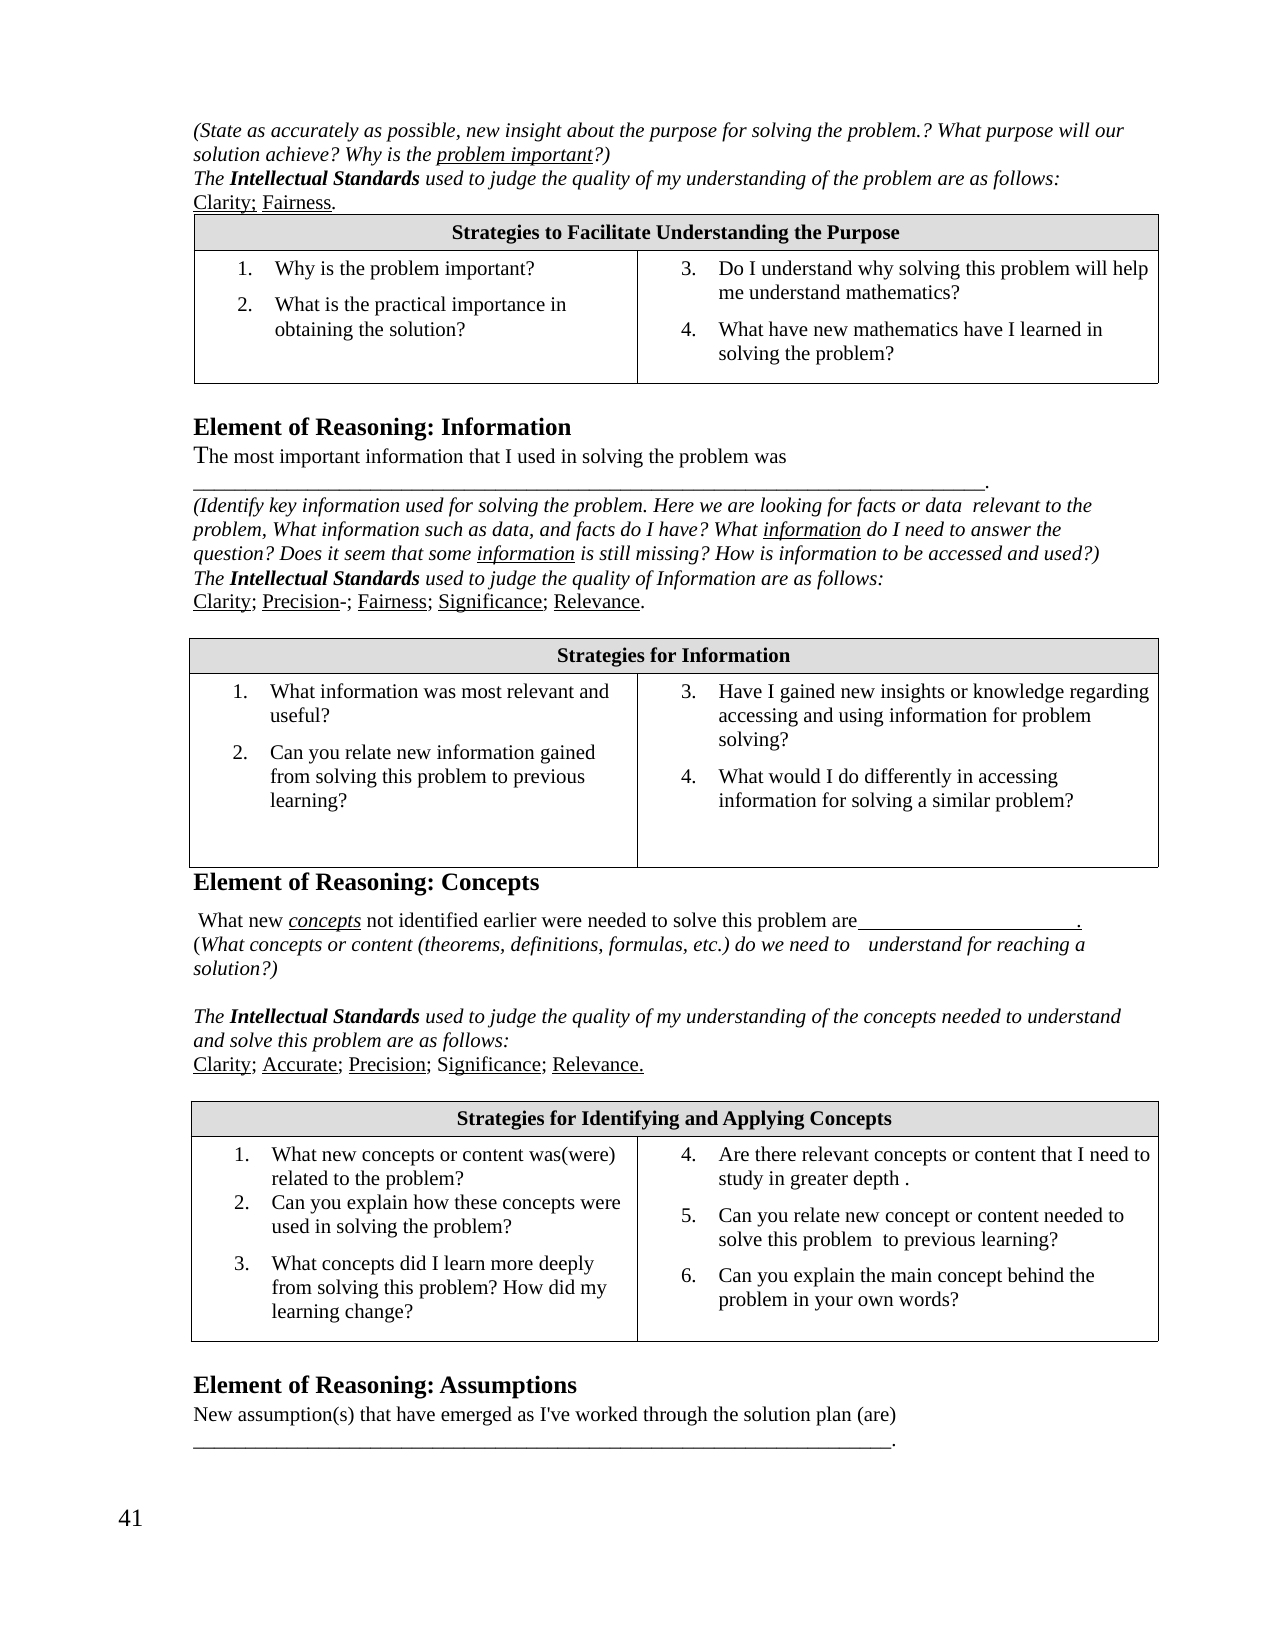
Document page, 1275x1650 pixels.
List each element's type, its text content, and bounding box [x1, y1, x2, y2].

table_cell Do I understand why solving this problem will help me understand mathematics? What have new mathematics have I learned in solving the problem? [638, 251, 1158, 383]
table_cell Why is the problem important? What is the practical importance in obtaining the solution? [195, 251, 637, 383]
table_header Strategies to Facilitate Understanding the Purpose [195, 215, 1158, 250]
text Element of Reasoning: Assumptions [118, 1370, 1157, 1399]
text (Identify key information used for solving the problem. Here we are looking for facts or data relevant to the problem, What information such as data, and facts do I have? What information do I need to answer the question? Does it seem that some information is still missing? How is information to be accessed and used?) [118, 493, 1157, 565]
table_cell Have I gained new insights or knowledge regarding accessing and using information for problem solving? What would I do differently in accessing information for solving a similar problem? [638, 674, 1158, 867]
table_header Strategies for Identifying and Applying Concepts [192, 1102, 1158, 1136]
text Element of Reasoning: Concepts [118, 867, 1157, 896]
table_cell What new concepts or content was(were) related to the problem? Can you explain how these concepts were used in solving the problem? What concepts did I learn more deeply from solving this problem? How did my learning change? [192, 1137, 637, 1341]
text Element of Reasoning: Information [118, 412, 1157, 440]
table_cell What information was most relevant and useful? Can you relate new information gained from solving this problem to previous learning? [190, 674, 637, 867]
text What new concepts not identified earlier were needed to solve this problem are . [118, 908, 1157, 932]
text The Intellectual Standards used to judge the quality of my understanding of the concepts needed to understand and solve this problem are as follows: [118, 1004, 1157, 1052]
text Clarity; Fairness. [118, 190, 1157, 214]
text (What concepts or content (theorems, definitions, formulas, etc.) do we need to understand for reaching a solution?) [118, 932, 1157, 980]
text The most important information that I used in solving the problem was ____________________________________________________________________________. [118, 440, 1157, 493]
table_cell Are there relevant concepts or content that I need to study in greater depth . Can you relate new concept or content needed to solve this problem to previous learning? Can you explain the main concept behind the problem in your own words? [638, 1137, 1158, 1341]
text The Intellectual Standards used to judge the quality of Information are as follows: [118, 565, 1157, 589]
text Clarity; Precision-; Fairness; Significance; Relevance. [118, 589, 1157, 613]
text Clarity; Accurate; Precision; Significance; Relevance. [118, 1052, 1157, 1076]
text New assumption(s) that have emerged as I've worked through the solution plan (are) ___________________________________________________________________. [118, 1399, 1157, 1451]
text (State as accurately as possible, new insight about the purpose for solving the problem.? What purpose will our solution achieve? Why is the problem important?) [118, 118, 1157, 166]
table_header Strategies for Information [190, 639, 1158, 673]
text The Intellectual Standards used to judge the quality of my understanding of the problem are as follows: [118, 166, 1157, 190]
